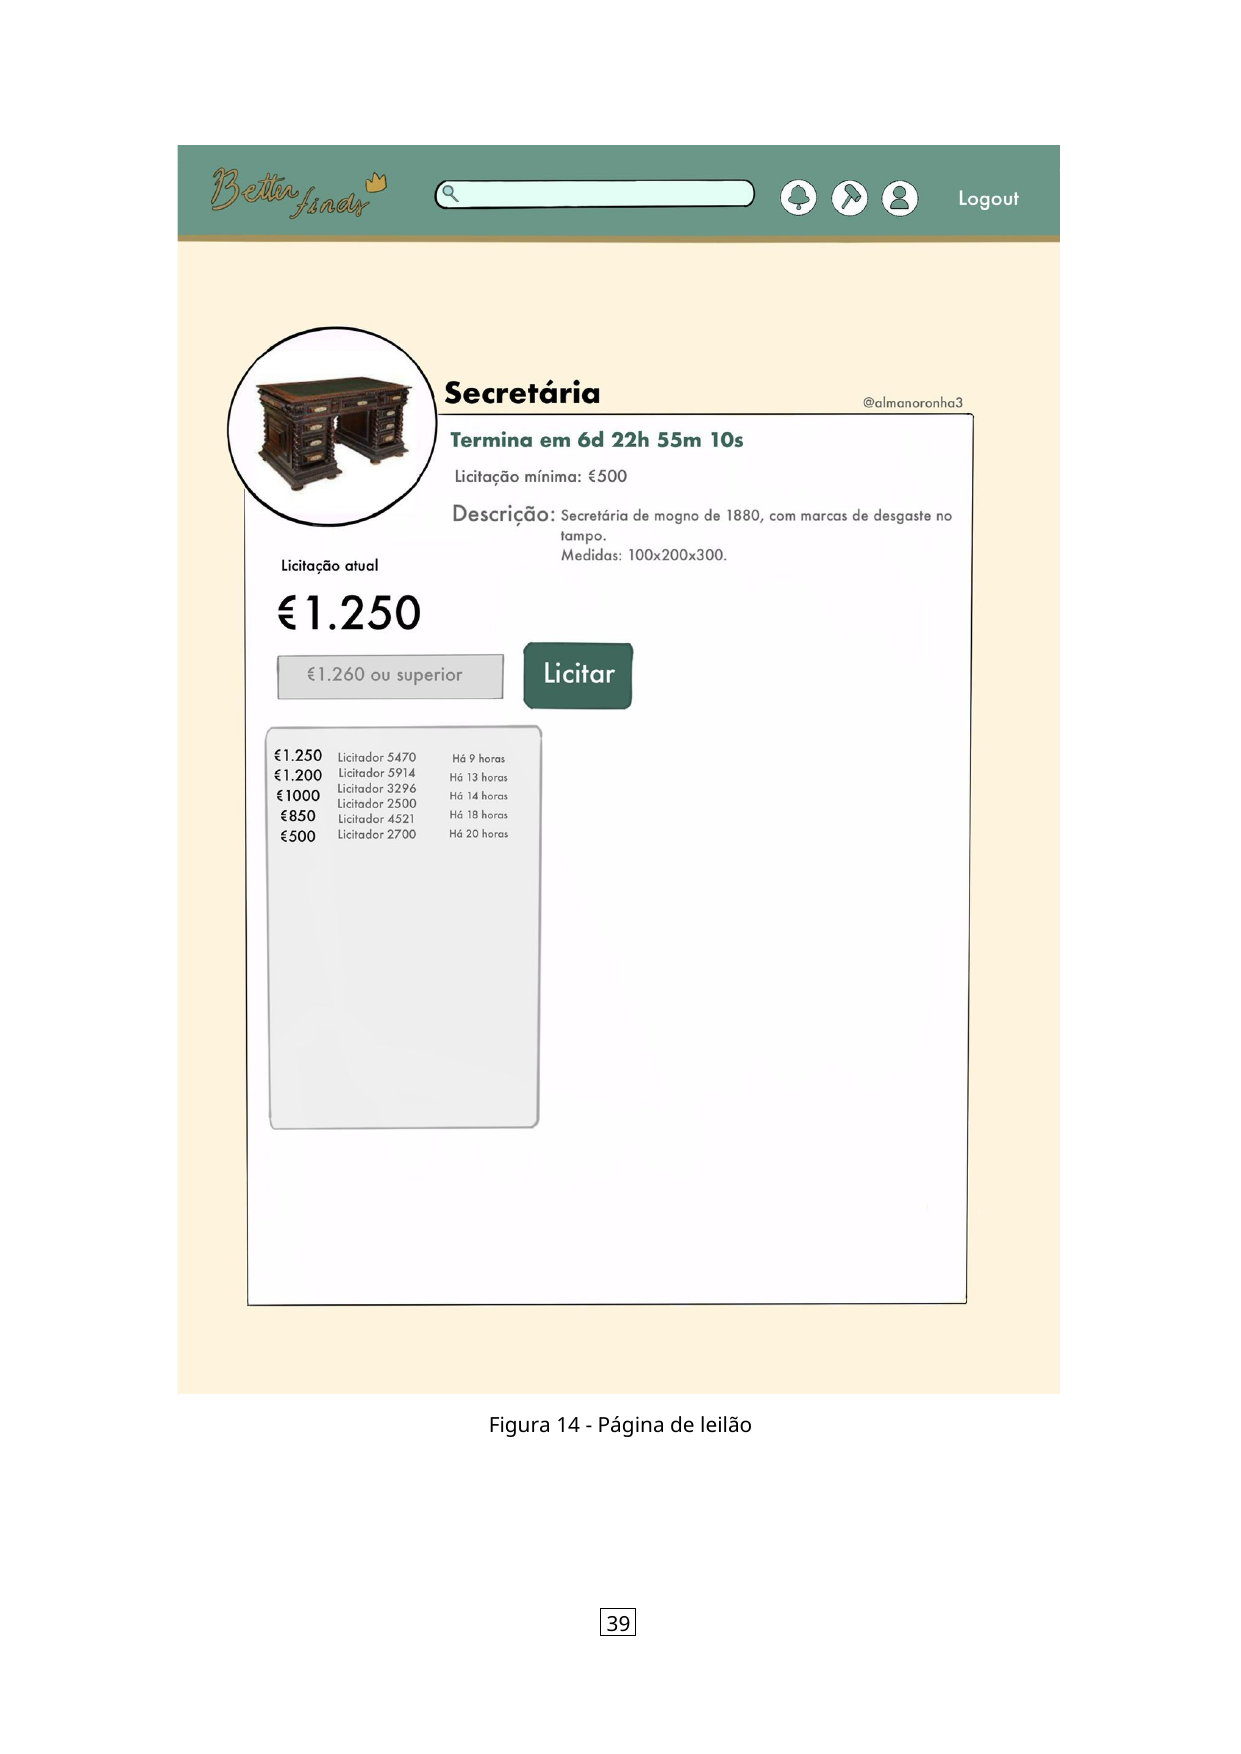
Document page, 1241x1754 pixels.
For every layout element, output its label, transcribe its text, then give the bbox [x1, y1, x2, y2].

picture [177, 145, 1060, 1394]
text Figura 14 - Página de leilão [368, 1411, 872, 1439]
